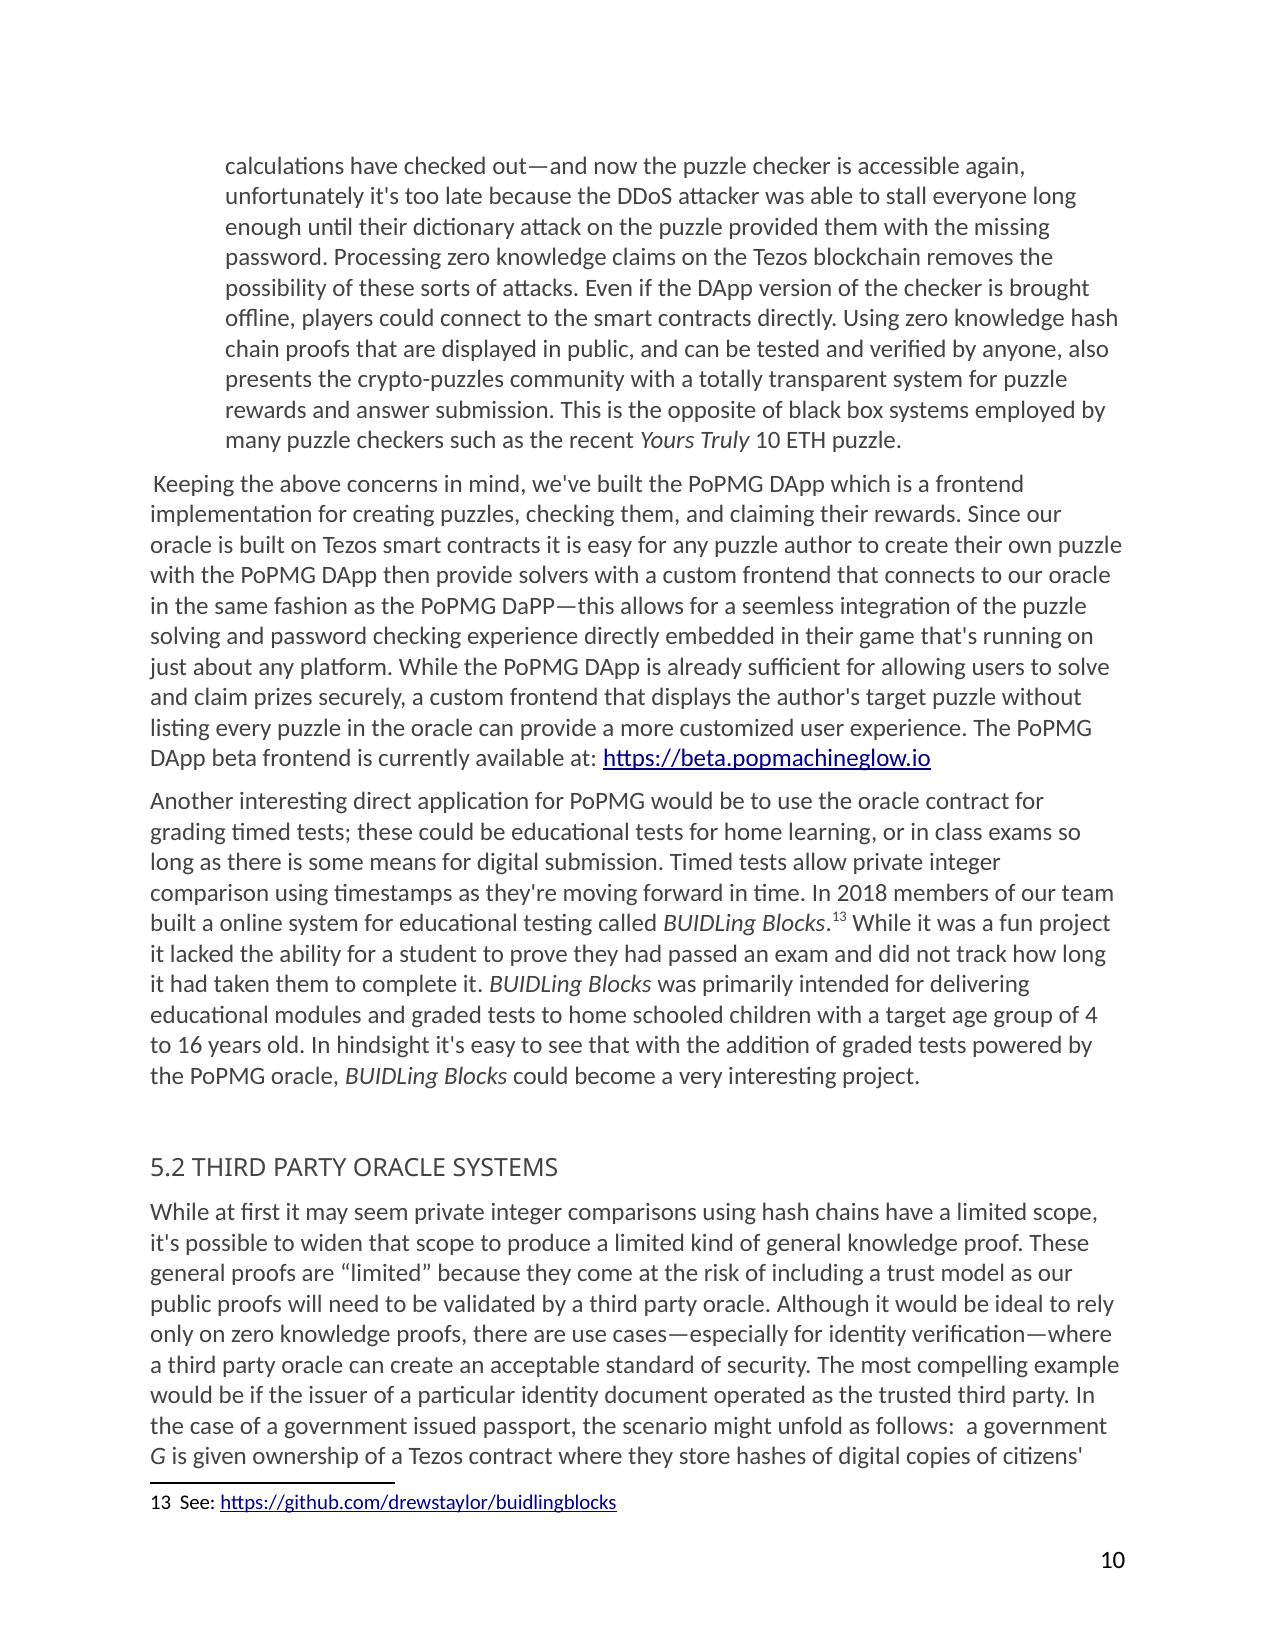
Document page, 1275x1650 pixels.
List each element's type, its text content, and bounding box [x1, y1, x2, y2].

text 5.2 THIRD PARTY ORACLE SYSTEMS [150, 1150, 1125, 1184]
list calculations have checked out—and now the puzzle checker is accessible again, unfortunately it's too late because the DDoS attacker was able to stall everyone long enough until their dictionary attack on the puzzle provided them with the missing password. Processing zero knowledge claims on the Tezos blockchain removes the possibility of these sorts of attacks. Even if the DApp version of the checker is brought offline, players could connect to the smart contracts directly. Using zero knowledge hash chain proofs that are displayed in public, and can be tested and verified by anyone, also presents the crypto-puzzles community with a totally transparent system for puzzle rewards and answer submission. This is the opposite of black box systems employed by many puzzle checkers such as the recent Yours Truly 10 ETH puzzle. [187, 150, 1125, 455]
text Another interesting direct application for PoPMG would be to use the oracle contract for grading timed tests; these could be educational tests for home learning, or in class exams so long as there is some means for digital submission. Timed tests allow private integer comparison using timestamps as they're moving forward in time. In 2018 members of our team built a online system for educational testing called BUIDLing Blocks. While it was a fun project it lacked the ability for a student to prove they had passed an exam and did not track how long it had taken them to complete it. BUIDLing Blocks was primarily intended for delivering educational modules and graded tests to home schooled children with a target age group of 4 to 16 years old. In hindsight it's easy to see that with the addition of graded tests powered by the PoPMG oracle, BUIDLing Blocks could become a very interesting project. [150, 785, 1125, 1091]
text While at first it may seem private integer comparisons using hash chains have a limited scope, it's possible to widen that scope to produce a limited kind of general knowledge proof. These general proofs are “limited” because they come at the risk of including a trust model as our public proofs will need to be validated by a third party oracle. Although it would be ideal to rely only on zero knowledge proofs, there are use cases—especially for identity verification—where a third party oracle can create an acceptable standard of security. The most compelling example would be if the issuer of a particular identity document operated as the trusted third party. In the case of a government issued passport, the scenario might unfold as follows: a government G is given ownership of a Tezos contract where they store hashes of digital copies of citizens' [150, 1196, 1125, 1471]
text Keeping the above concerns in mind, we've built the PoPMG DApp which is a frontend implementation for creating puzzles, checking them, and claiming their rewards. Since our oracle is built on Tezos smart contracts it is easy for any puzzle author to create their own puzzle with the PoPMG DApp then provide solvers with a custom frontend that connects to our oracle in the same fashion as the PoPMG DaPP—this allows for a seemless integration of the puzzle solving and password checking experience directly embedded in their game that's running on just about any platform. While the PoPMG DApp is already sufficient for allowing users to solve and claim prizes securely, a custom frontend that displays the author's target puzzle without listing every puzzle in the oracle can provide a more customized user experience. The PoPMG DApp beta frontend is currently available at: https://beta.popmachineglow.io [150, 468, 1125, 773]
text See: https://github.com/drewstaylor/buidlingblocks [150, 1489, 1125, 1514]
